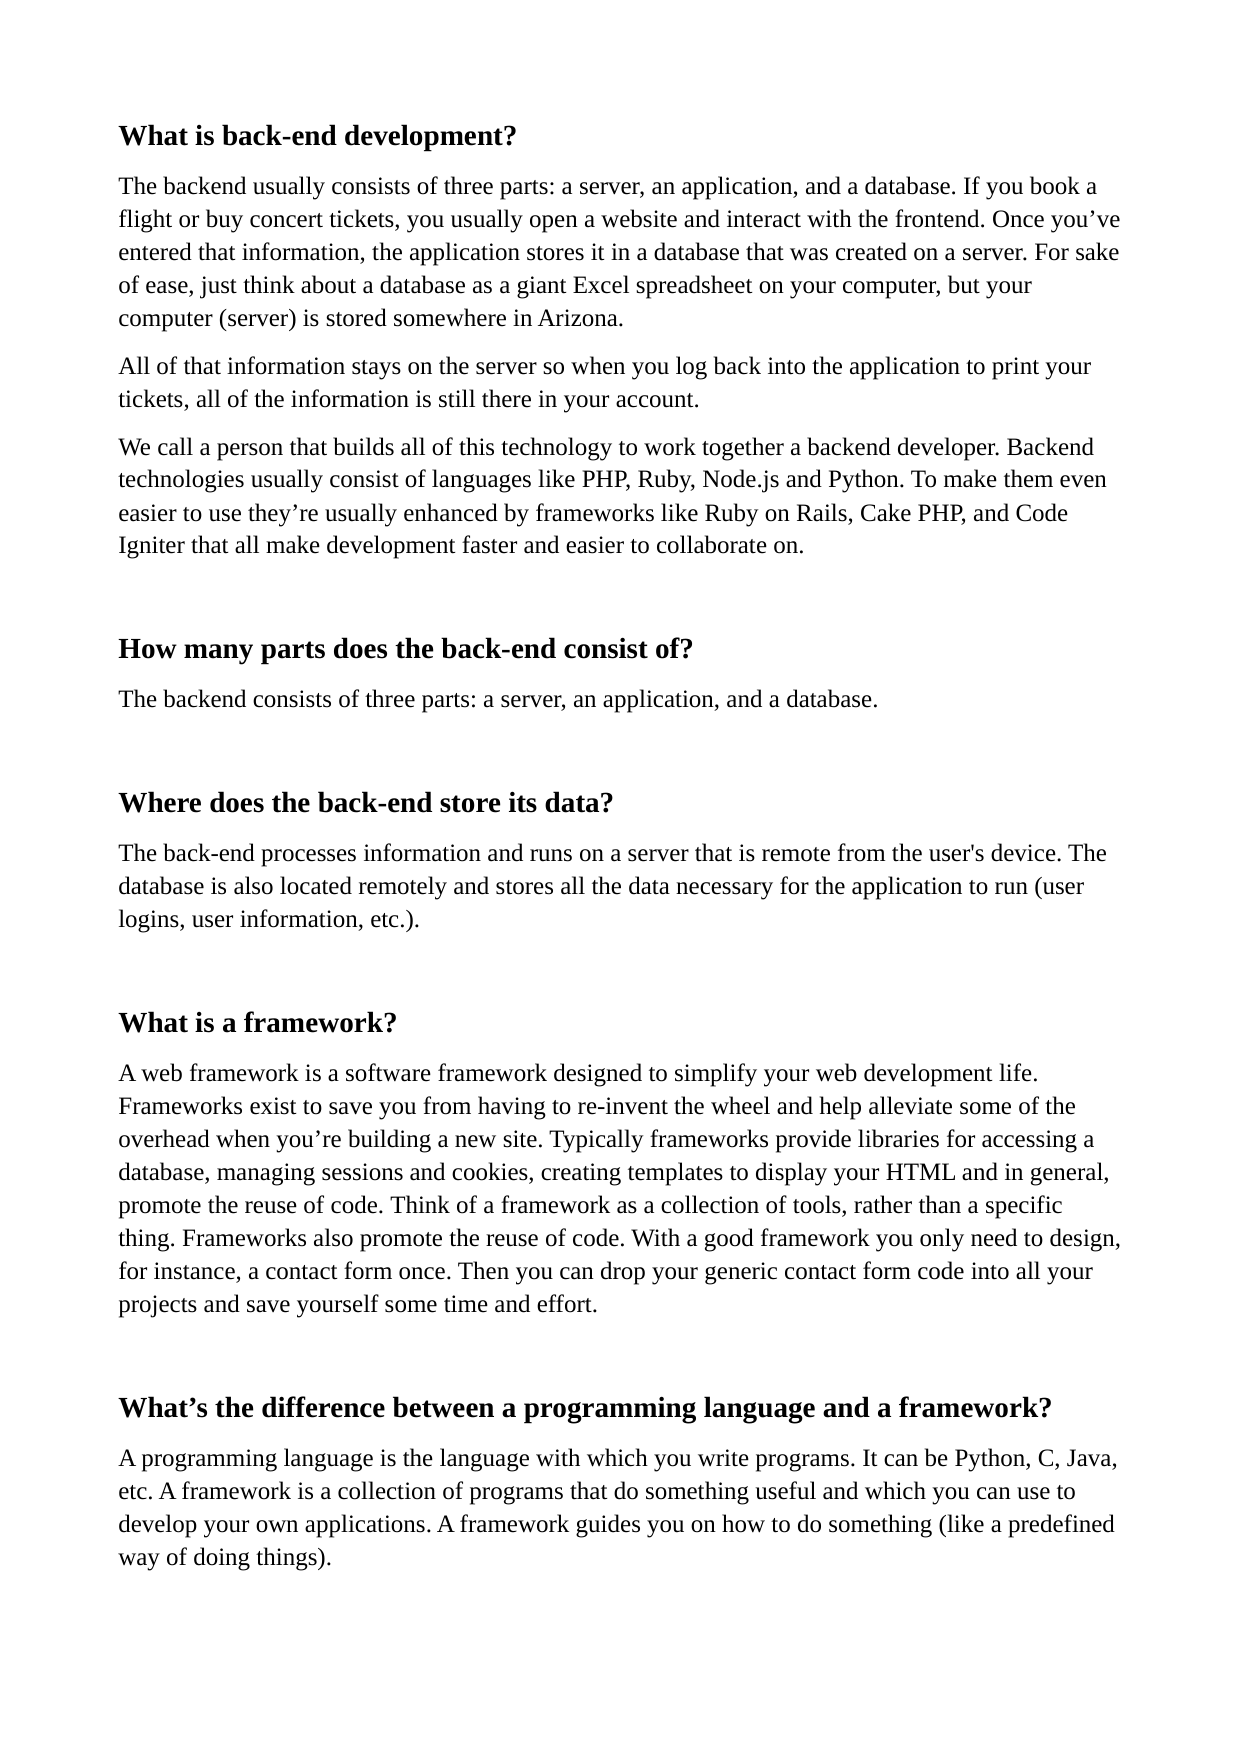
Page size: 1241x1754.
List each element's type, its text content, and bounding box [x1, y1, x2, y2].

text The back-end processes information and runs on a server that is remote from the user's device. The database is also located remotely and stores all the data necessary for the application to run (user logins, user information, etc.). [118, 838, 1122, 933]
text The backend consists of three parts: a server, an application, and a database. [118, 684, 1122, 713]
text A programming language is the language with which you write programs. It can be Python, C, Java, etc. A framework is a collection of programs that do something useful and which you can use to develop your own applications. A framework guides you on how to do something (like a predefined way of doing things). [118, 1443, 1122, 1571]
text Where does the back-end store its data? [118, 785, 1122, 819]
text What is a framework? [118, 1005, 1122, 1039]
text What’s the difference between a programming language and a framework? [118, 1390, 1122, 1424]
text How many parts does the back-end consist of? [118, 631, 1122, 665]
text We call a person that builds all of this technology to work together a backend developer. Backend technologies usually consist of languages like PHP, Ruby, Node.js and Python. To make them even easier to use they’re usually enhanced by frameworks like Ruby on Rails, Cake PHP, and Code Igniter that all make development faster and easier to collaborate on. [118, 432, 1122, 559]
text All of that information stays on the server so when you log back into the application to print your tickets, all of the information is still there in your account. [118, 351, 1122, 413]
text The backend usually consists of three parts: a server, an application, and a database. If you book a flight or buy concert tickets, you usually open a website and interact with the frontend. Once you’ve entered that information, the application stores it in a database that was created on a server. For sake of ease, just think about a database as a giant Excel spreadsheet on your computer, but your computer (server) is stored somewhere in Arizona. [118, 171, 1122, 332]
text What is back-end development? [118, 118, 1122, 152]
text A web framework is a software framework designed to simplify your web development life. Frameworks exist to save you from having to re-invent the wheel and help alleviate some of the overhead when you’re building a new site. Typically frameworks provide libraries for accessing a database, managing sessions and cookies, creating templates to display your HTML and in general, promote the reuse of code. Think of a framework as a collection of tools, rather than a specific thing. Frameworks also promote the reuse of code. With a good framework you only need to design, for instance, a contact form once. Then you can drop your generic contact form code into all your projects and save yourself some time and effort. [118, 1058, 1122, 1318]
